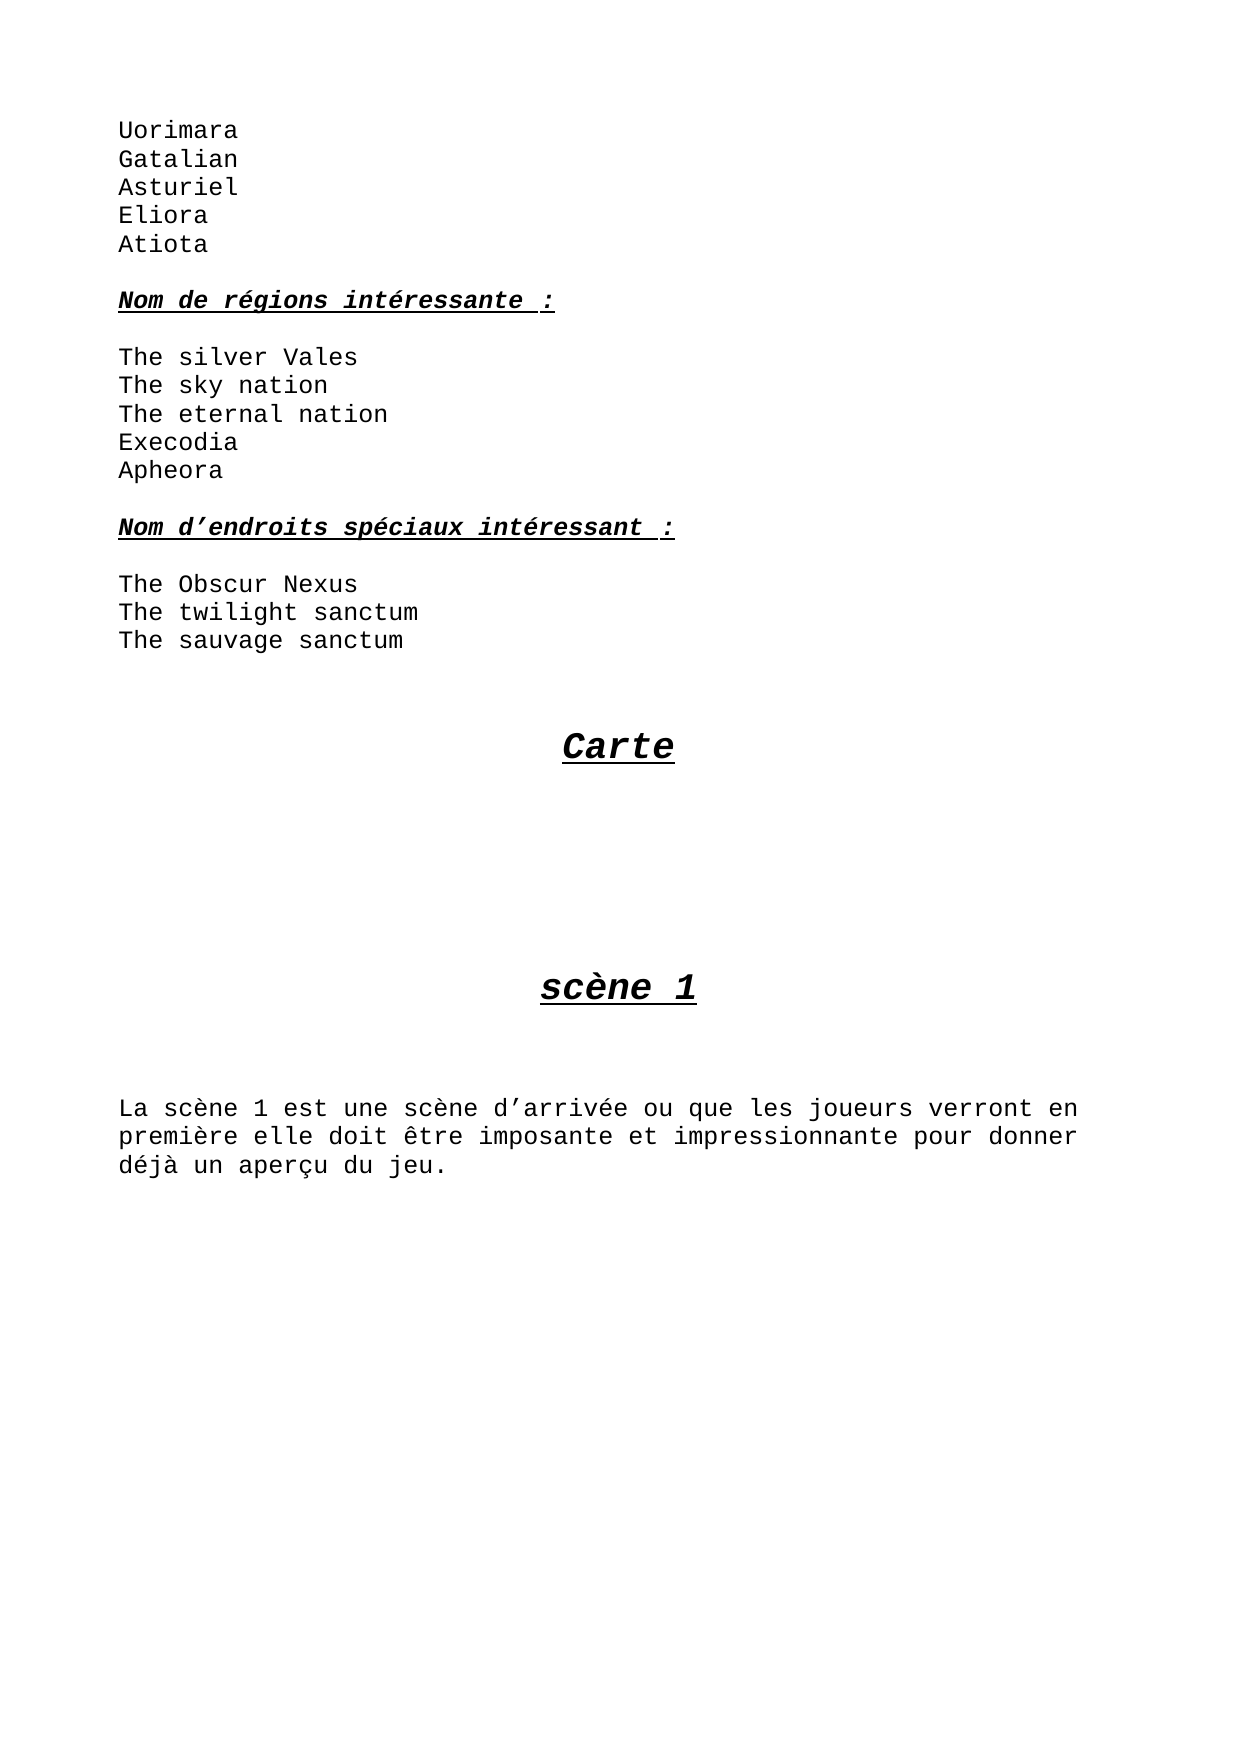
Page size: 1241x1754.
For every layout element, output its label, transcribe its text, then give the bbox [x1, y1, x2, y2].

text Asturiel [118, 175, 1122, 203]
text La scène 1 est une scène d’arrivée ou que les joueurs verront en première elle doit être imposante et impressionnante pour donner déjà un aperçu du jeu. [118, 1096, 1122, 1181]
text The silver Vales [118, 345, 1122, 373]
text Nom de régions intéressante : [118, 288, 1122, 316]
text Uorimara [118, 118, 1122, 146]
text The twilight sanctum [118, 600, 1122, 628]
text Nom d’endroits spéciaux intéressant : [118, 515, 1122, 543]
text The sauvage sanctum [118, 628, 1122, 656]
text The sky nation [118, 373, 1122, 401]
text The Obscur Nexus [118, 571, 1122, 600]
text scène 1 [118, 968, 1122, 1011]
text Atiota [118, 231, 1122, 260]
text Apheora [118, 458, 1122, 486]
text Carte [118, 727, 1122, 770]
text Execodia [118, 430, 1122, 458]
text Gatalian [118, 146, 1122, 175]
text The eternal nation [118, 401, 1122, 430]
text Eliora [118, 203, 1122, 231]
